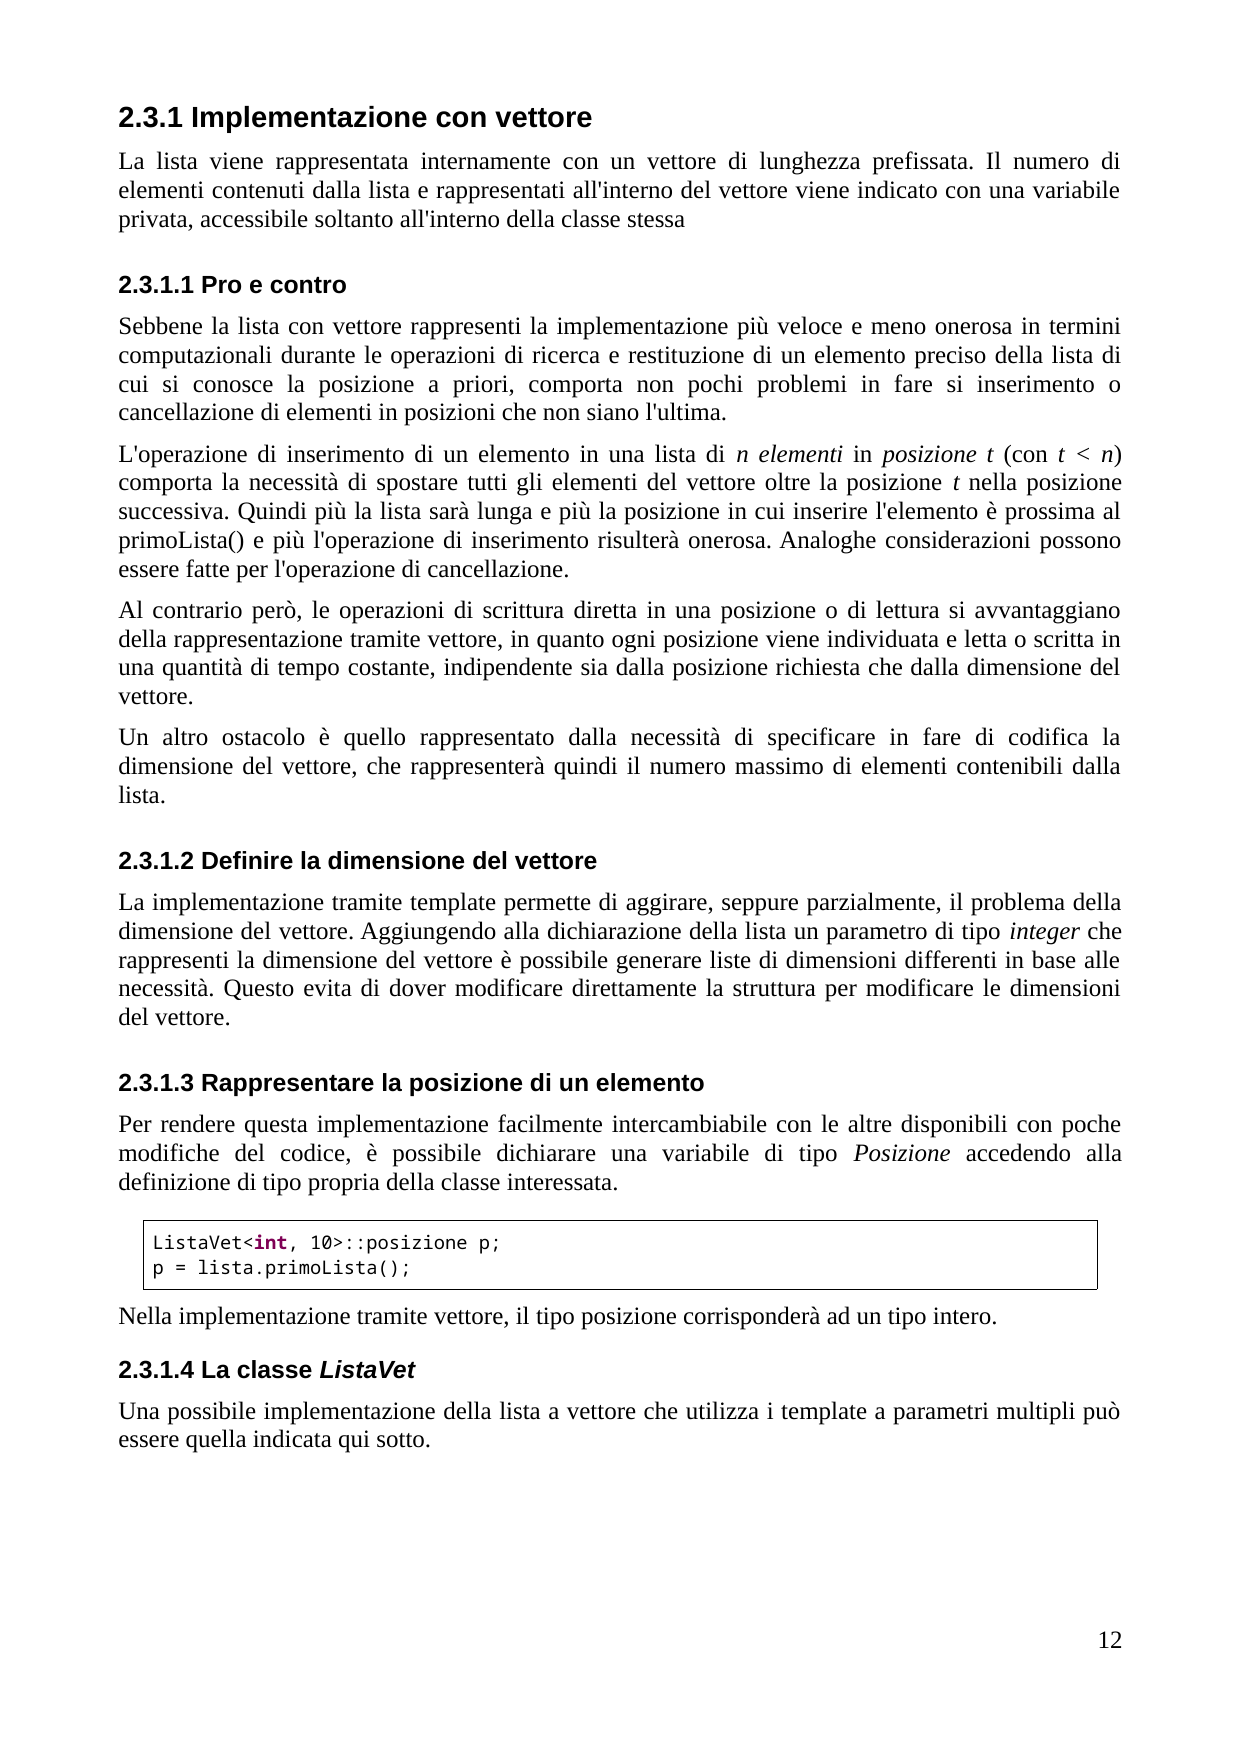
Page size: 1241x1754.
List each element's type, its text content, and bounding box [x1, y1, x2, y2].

subtitle 2.3.1.3 Rappresentare la posizione di un elemento [118, 1068, 1122, 1097]
text La implementazione tramite template permette di aggirare, seppure parzialmente, il problema della dimensione del vettore. Aggiungendo alla dichiarazione della lista un parametro di tipo integer che rappresenti la dimensione del vettore è possibile generare liste di dimensioni differenti in base alle necessità. Questo evita di dover modificare direttamente la struttura per modificare le dimensioni del vettore. [118, 887, 1122, 1031]
text La lista viene rappresentata internamente con un vettore di lunghezza prefissata. Il numero di elementi contenuti dalla lista e rappresentati all'interno del vettore viene indicato con una variabile privata, accessibile soltanto all'interno della classe stessa [118, 146, 1122, 233]
text p = lista.primoLista(); [152, 1255, 1088, 1280]
subtitle 2.3.1.2 Definire la dimensione del vettore [118, 846, 1122, 875]
text L'operazione di inserimento di un elemento in una lista di n elementi in posizione t (con t < n) comporta la necessità di spostare tutti gli elementi del vettore oltre la posizione t nella posizione successiva. Quindi più la lista sarà lunga e più la posizione in cui inserire l'elemento è prossima al primoLista() e più l'operazione di inserimento risulterà onerosa. Analoghe considerazioni possono essere fatte per l'operazione di cancellazione. [118, 439, 1122, 582]
text Una possibile implementazione della lista a vettore che utilizza i template a parametri multipli può essere quella indicata qui sotto. [118, 1396, 1122, 1453]
subtitle 2.3.1 Implementazione con vettore [118, 100, 1122, 134]
text Al contrario però, le operazioni di scrittura diretta in una posizione o di lettura si avvantaggiano della rappresentazione tramite vettore, in quanto ogni posizione viene individuata e letta o scritta in una quantità di tempo costante, indipendente sia dalla posizione richiesta che dalla dimensione del vettore. [118, 595, 1122, 710]
text Per rendere questa implementazione facilmente intercambiabile con le altre disponibili con poche modifiche del codice, è possibile dichiarare una variabile di tipo Posizione accedendo alla definizione di tipo propria della classe interessata. [118, 1109, 1122, 1196]
subtitle 2.3.1.1 Pro e contro [118, 270, 1122, 299]
text Sebbene la lista con vettore rappresenti la implementazione più veloce e meno onerosa in termini computazionali durante le operazioni di ricerca e restituzione di un elemento preciso della lista di cui si conosce la posizione a priori, comporta non pochi problemi in fare si inserimento o cancellazione di elementi in posizioni che non siano l'ultima. [118, 311, 1122, 426]
text Un altro ostacolo è quello rappresentato dalla necessità di specificare in fare di codifica la dimensione del vettore, che rappresenterà quindi il numero massimo di elementi contenibili dalla lista. [118, 722, 1122, 809]
text Nella implementazione tramite vettore, il tipo posizione corrisponderà ad un tipo intero. [118, 1208, 1122, 1330]
text ListaVet<int, 10>::posizione p; [152, 1229, 1088, 1255]
subtitle 2.3.1.4 La classe ListaVet [118, 1355, 1122, 1383]
